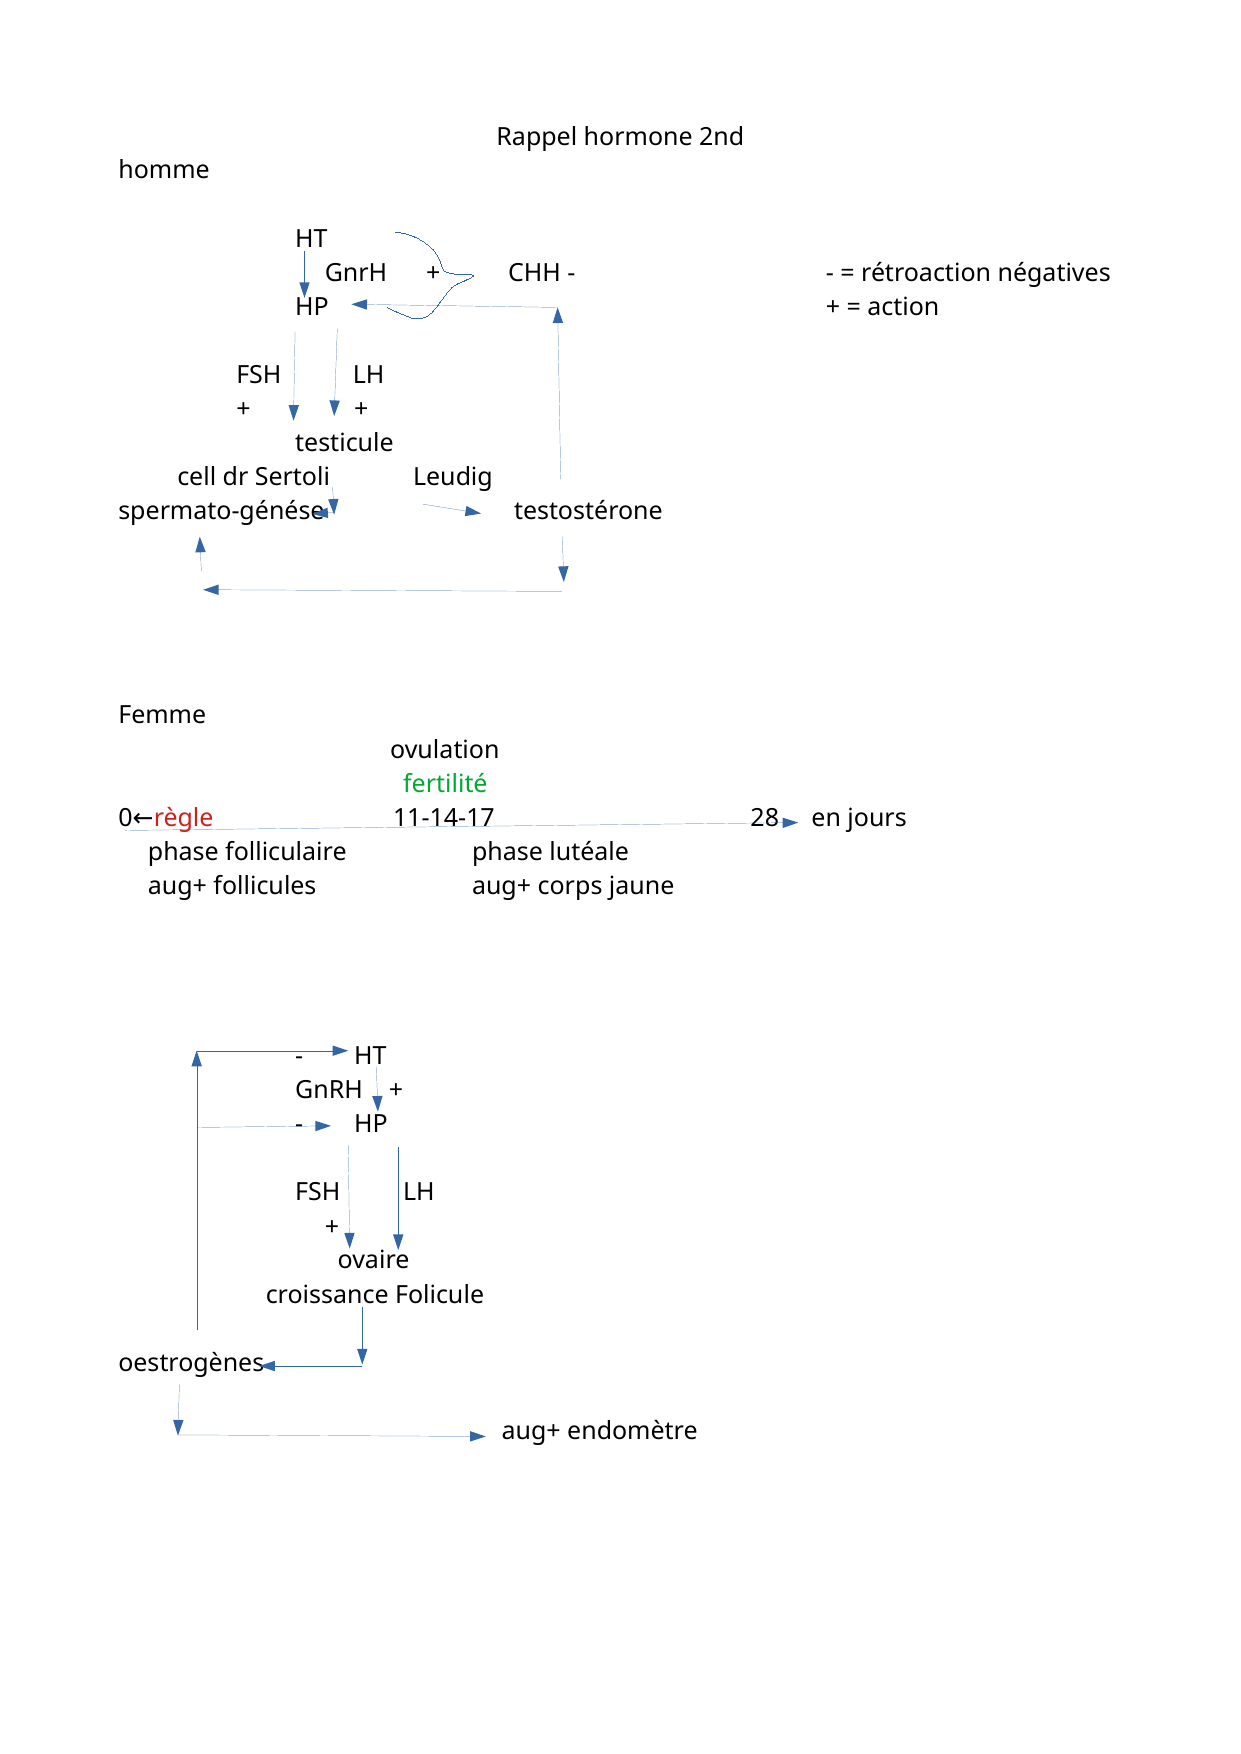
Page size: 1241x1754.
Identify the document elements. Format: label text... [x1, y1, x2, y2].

text [118, 1072, 197, 1106]
text + [198, 1208, 349, 1242]
text homme [118, 152, 1122, 186]
text [399, 1208, 1122, 1242]
text cell dr Sertoli Leudig [118, 459, 1122, 493]
text - HP [198, 1106, 1122, 1140]
text HT [118, 220, 1122, 254]
text FSH [198, 1174, 348, 1208]
text testicule [118, 425, 560, 459]
text FSH [118, 357, 294, 391]
text spermato-génése testostérone [118, 493, 1122, 527]
text phase folliculaire phase lutéale [118, 833, 1122, 867]
text 0←règle 11-14-17 28 en jours [118, 799, 1122, 833]
text + + [118, 391, 559, 425]
text GnrH + CHH - - = rétroaction négatives [305, 254, 1122, 288]
text [118, 254, 304, 288]
text ovulation [118, 731, 1122, 765]
text Femme [118, 697, 1122, 731]
text aug+ endomètre [118, 1412, 1122, 1447]
text [118, 1208, 197, 1242]
text [560, 425, 1122, 459]
text [350, 1208, 398, 1242]
text [118, 1106, 197, 1140]
text GnRH [198, 1072, 377, 1106]
text aug+ follicules aug+ corps jaune [118, 867, 1122, 902]
text HP + = action [118, 288, 1122, 322]
text - HT [118, 1038, 1122, 1072]
text [118, 1174, 197, 1208]
text oestrogènes [118, 1344, 1122, 1378]
text croissance Folicule [198, 1276, 1122, 1310]
text + [377, 1072, 1122, 1106]
text [559, 357, 1122, 391]
text LH [336, 357, 559, 391]
text [118, 1242, 197, 1276]
text [118, 1276, 197, 1310]
text fertilité [118, 765, 1122, 799]
text Rappel hormone 2nd [118, 118, 1122, 152]
text ovaire [198, 1242, 1122, 1276]
text [295, 357, 336, 391]
text LH [399, 1174, 1122, 1208]
text [349, 1174, 398, 1208]
text [560, 391, 1122, 425]
